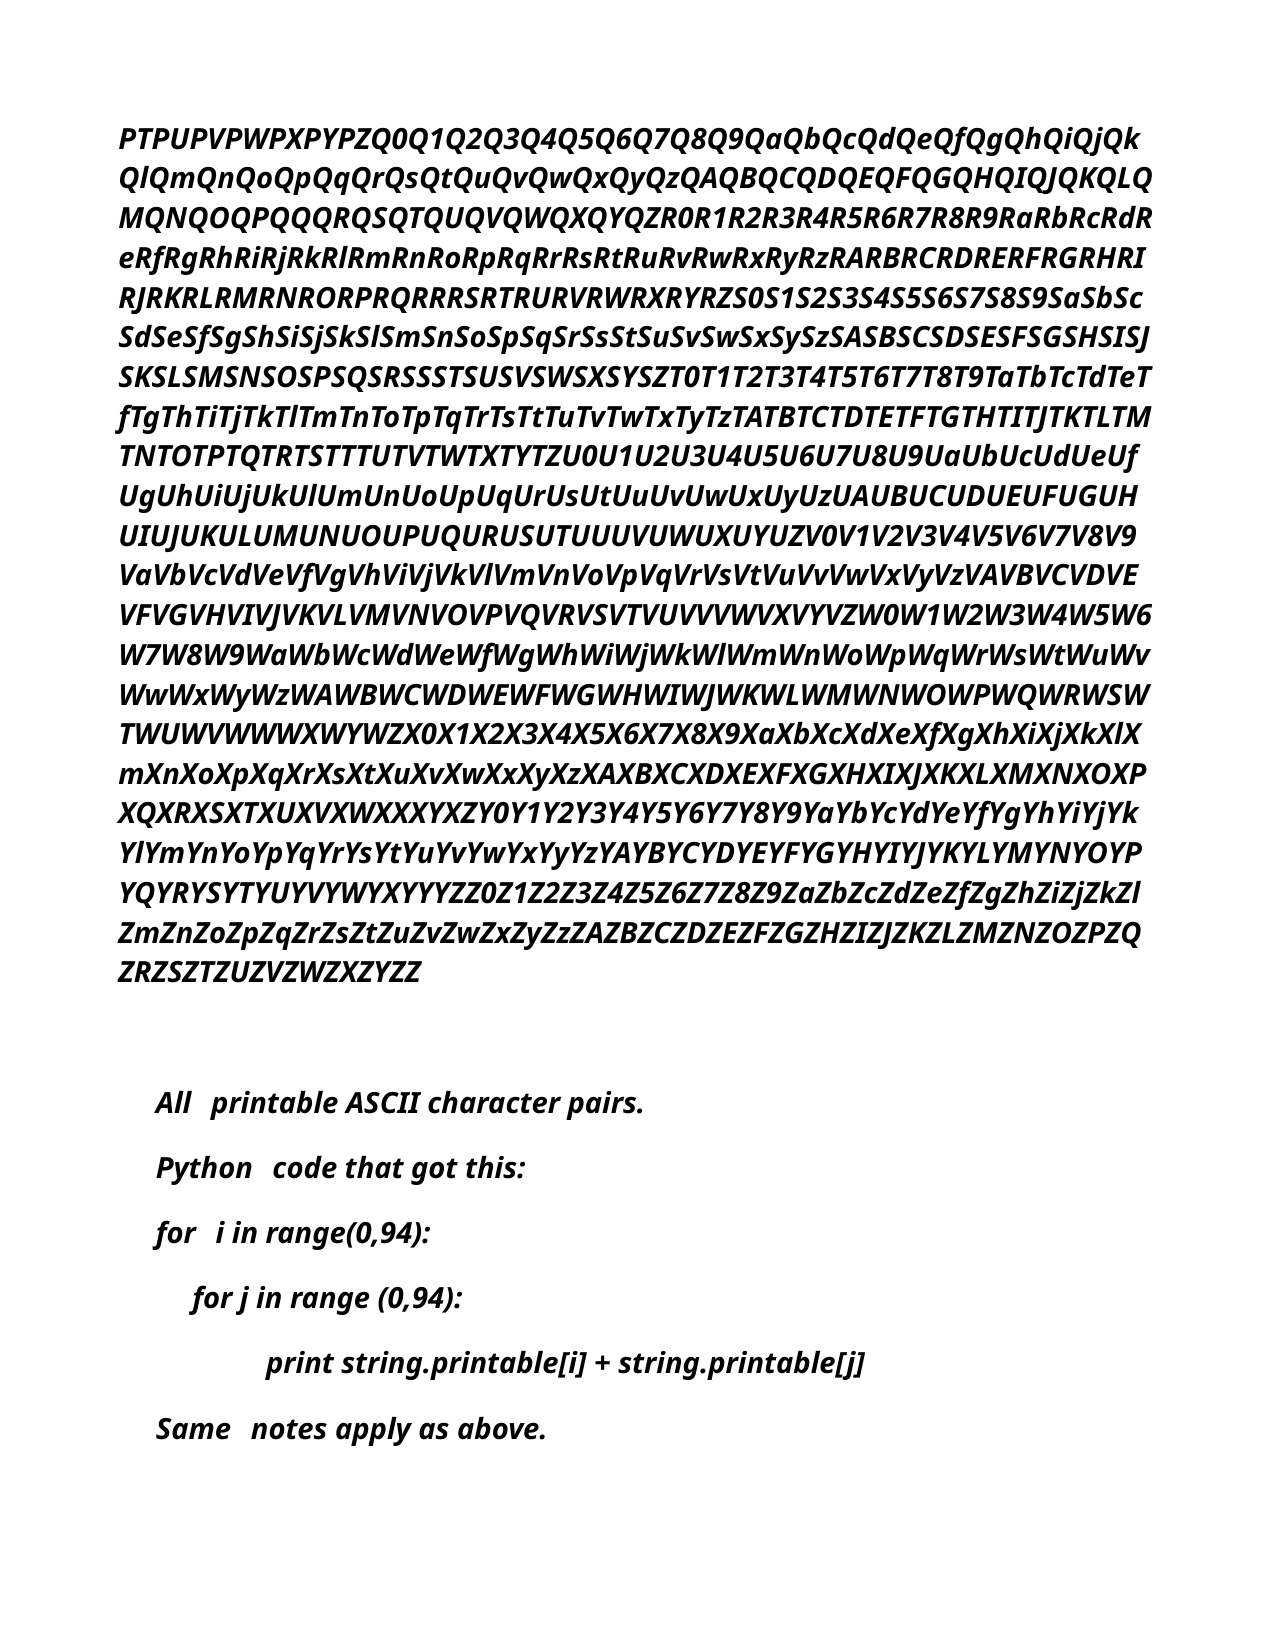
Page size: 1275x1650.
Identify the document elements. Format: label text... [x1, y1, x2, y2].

text print string.printable[i] + string.printable[j] [118, 1343, 1157, 1382]
text PTPUPVPWPXPYPZQ0Q1Q2Q3Q4Q5Q6Q7Q8Q9QaQbQcQdQeQfQgQhQiQjQkQlQmQnQoQpQqQrQsQtQuQvQwQxQyQzQAQBQCQDQEQFQGQHQIQJQKQLQMQNQOQPQQQRQSQTQUQVQWQXQYQZR0R1R2R3R4R5R6R7R8R9RaRbRcRdReRfRgRhRiRjRkRlRmRnRoRpRqRrRsRtRuRvRwRxRyRzRARBRCRDRERFRGRHRIRJRKRLRMRNRORPRQRRRSRTRURVRWRXRYRZS0S1S2S3S4S5S6S7S8S9SaSbScSdSeSfSgShSiSjSkSlSmSnSoSpSqSrSsStSuSvSwSxSySzSASBSCSDSESFSGSHSISJSKSLSMSNSOSPSQSRSSSTSUSVSWSXSYSZT0T1T2T3T4T5T6T7T8T9TaTbTcTdTeTfTgThTiTjTkTlTmTnToTpTqTrTsTtTuTvTwTxTyTzTATBTCTDTETFTGTHTITJTKTLTMTNTOTPTQTRTSTTTUTVTWTXTYTZU0U1U2U3U4U5U6U7U8U9UaUbUcUdUeUfUgUhUiUjUkUlUmUnUoUpUqUrUsUtUuUvUwUxUyUzUAUBUCUDUEUFUGUHUIUJUKULUMUNUOUPUQURUSUTUUUVUWUXUYUZV0V1V2V3V4V5V6V7V8V9VaVbVcVdVeVfVgVhViVjVkVlVmVnVoVpVqVrVsVtVuVvVwVxVyVzVAVBVCVDVEVFVGVHVIVJVKVLVMVNVOVPVQVRVSVTVUVVVWVXVYVZW0W1W2W3W4W5W6W7W8W9WaWbWcWdWeWfWgWhWiWjWkWlWmWnWoWpWqWrWsWtWuWvWwWxWyWzWAWBWCWDWEWFWGWHWIWJWKWLWMWNWOWPWQWRWSWTWUWVWWWXWYWZX0X1X2X3X4X5X6X7X8X9XaXbXcXdXeXfXgXhXiXjXkXlXmXnXoXpXqXrXsXtXuXvXwXxXyXzXAXBXCXDXEXFXGXHXIXJXKXLXMXNXOXPXQXRXSXTXUXVXWXXXYXZY0Y1Y2Y3Y4Y5Y6Y7Y8Y9YaYbYcYdYeYfYgYhYiYjYkYlYmYnYoYpYqYrYsYtYuYvYwYxYyYzYAYBYCYDYEYFYGYHYIYJYKYLYMYNYOYPYQYRYSYTYUYVYWYXYYYZZ0Z1Z2Z3Z4Z5Z6Z7Z8Z9ZaZbZcZdZeZfZgZhZiZjZkZlZmZnZoZpZqZrZsZtZuZvZwZxZyZzZAZBZCZDZEZFZGZHZIZJZKZLZMZNZOZPZQZRZSZTZUZVZWZXZYZZ [118, 118, 1157, 991]
text for j in range (0,94): [118, 1278, 1157, 1317]
text All printable ASCII character pairs. [118, 1082, 1157, 1122]
text Same notes apply as above. [118, 1408, 1157, 1448]
text Python code that got this: [118, 1147, 1157, 1187]
text for i in range(0,94): [118, 1212, 1157, 1252]
